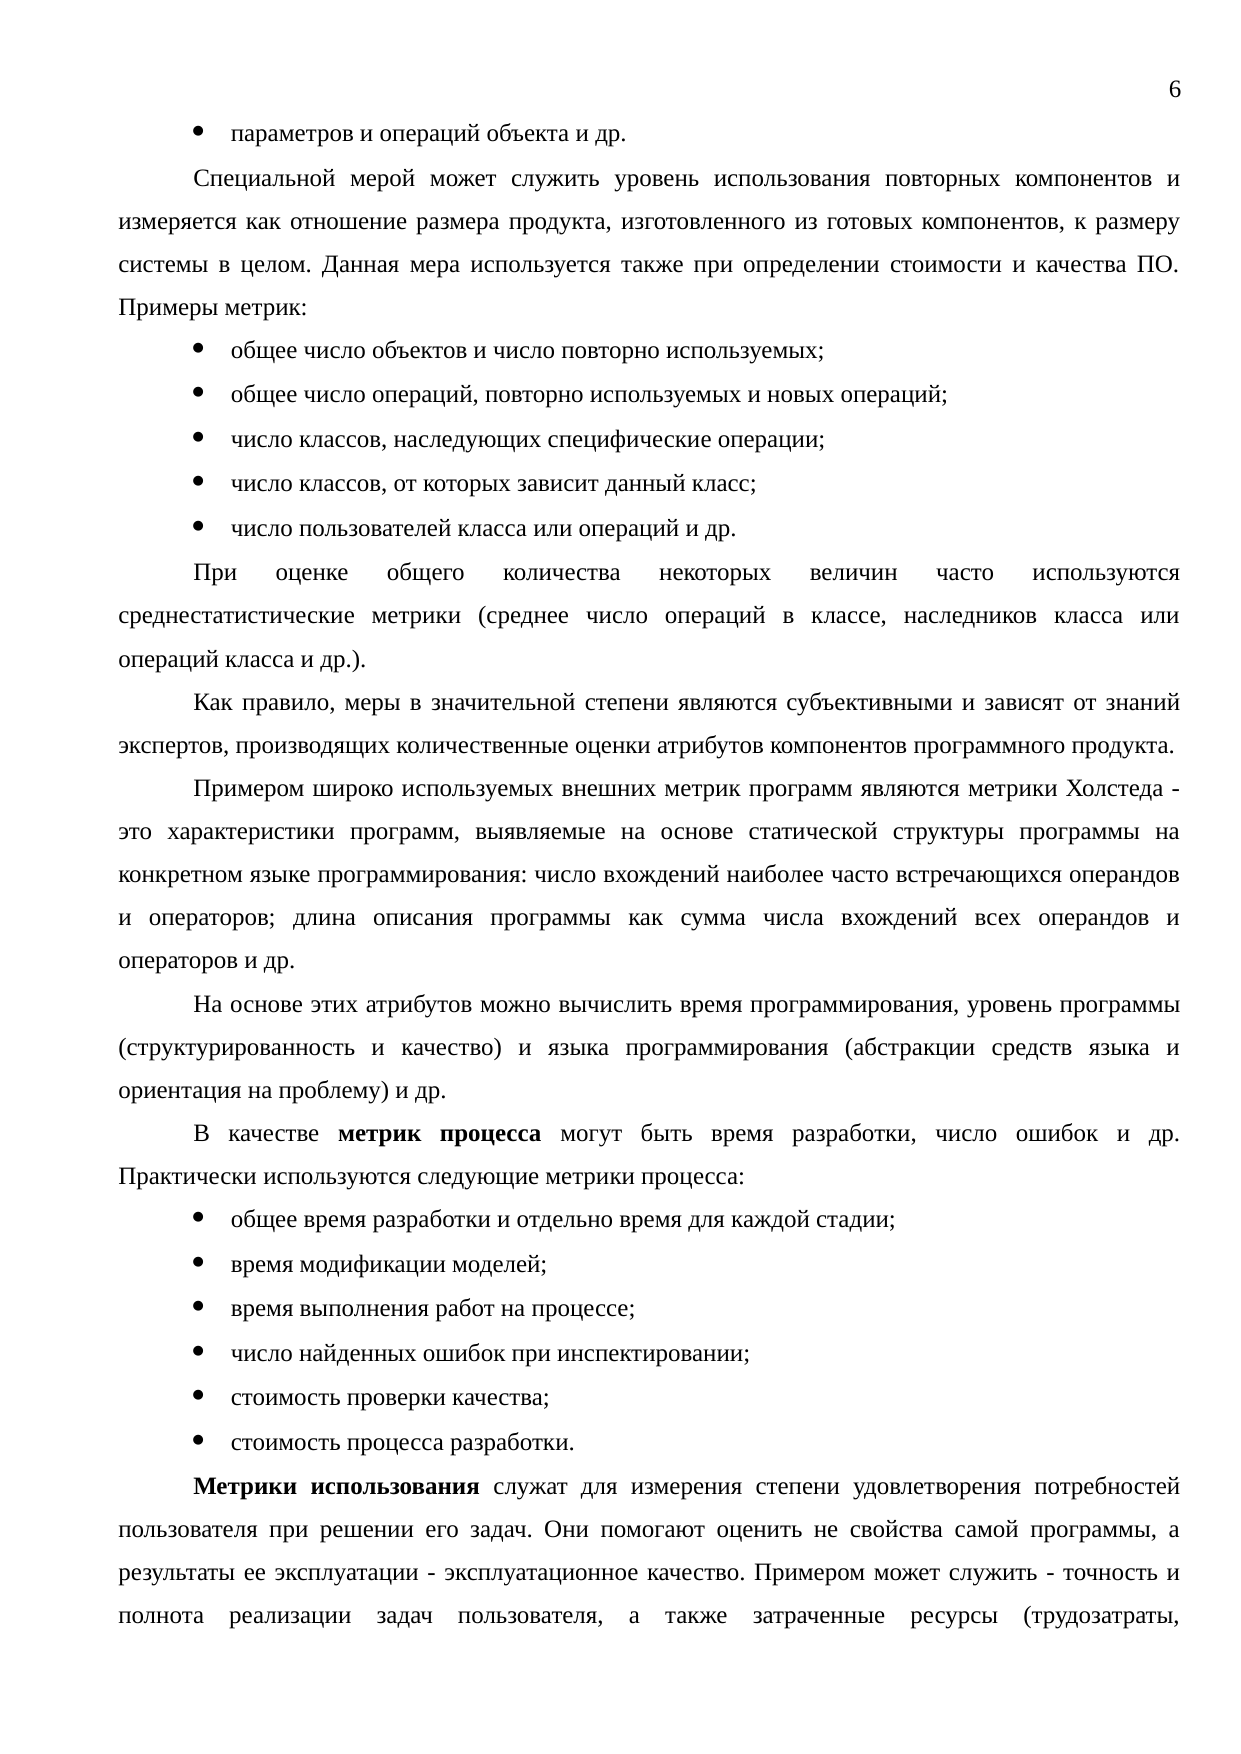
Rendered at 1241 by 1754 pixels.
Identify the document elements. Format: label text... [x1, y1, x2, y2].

text На основе этих атрибутов можно вычислить время программирования, уровень программы (структурированность и качество) и языка программирования (абстракции средств языка и ориентация на проблему) и др. [118, 989, 1181, 1104]
list общее число объектов и число повторно используемых; [193, 335, 1181, 365]
list время модификации моделей; [193, 1249, 1181, 1278]
text Как правило, меры в значительной степени являются субъективными и зависят от знаний экспертов, производящих количественные оценки атрибутов компонентов программного продукта. [118, 687, 1181, 759]
list стоимость проверки качества; [193, 1382, 1181, 1412]
list стоимость процесса разработки. [193, 1427, 1181, 1456]
list общее время разработки и отдельно время для каждой стадии; [193, 1204, 1181, 1234]
list общее число операций, повторно используемых и новых операций; [193, 379, 1181, 409]
text Примером широко используемых внешних метрик программ являются метрики Холстеда - это характеристики программ, выявляемые на основе статической структуры программы на конкретном языке программирования: число вхождений наиболее часто встречающихся операндов и операторов; длина описания программы как сумма числа вхождений всех операндов и операторов и др. [118, 773, 1181, 974]
list число классов, от которых зависит данный класс; [193, 468, 1181, 498]
text При оценке общего количества некоторых величин часто используются среднестатистические метрики (среднее число операций в классе, наследников класса или операций класса и др.). [118, 557, 1181, 672]
list число классов, наследующих специфические операции; [193, 424, 1181, 454]
list число пользователей класса или операций и др. [193, 513, 1181, 543]
text Метрики использования служат для измерения степени удовлетворения потребностей пользователя при решении его задач. Они помогают оценить не свойства самой программы, а результаты ее эксплуатации - эксплуатационное качество. Примером может служить - точность и полнота реализации задач пользователя, а также затраченные ресурсы (трудозатраты, [118, 1471, 1181, 1629]
list число найденных ошибок при инспектировании; [193, 1338, 1181, 1367]
list время выполнения работ на процессе; [193, 1293, 1181, 1323]
text В качестве метрик процесса могут быть время разработки, число ошибок и др. Практически используются следующие метрики процесса: [118, 1118, 1181, 1190]
list параметров и операций объекта и др. [193, 118, 1181, 148]
text Специальной мерой может служить уровень использования повторных компонентов и измеряется как отношение размера продукта, изготовленного из готовых компонентов, к размеру системы в целом. Данная мера используется также при определении стоимости и качества ПО. Примеры метрик: [118, 163, 1181, 321]
